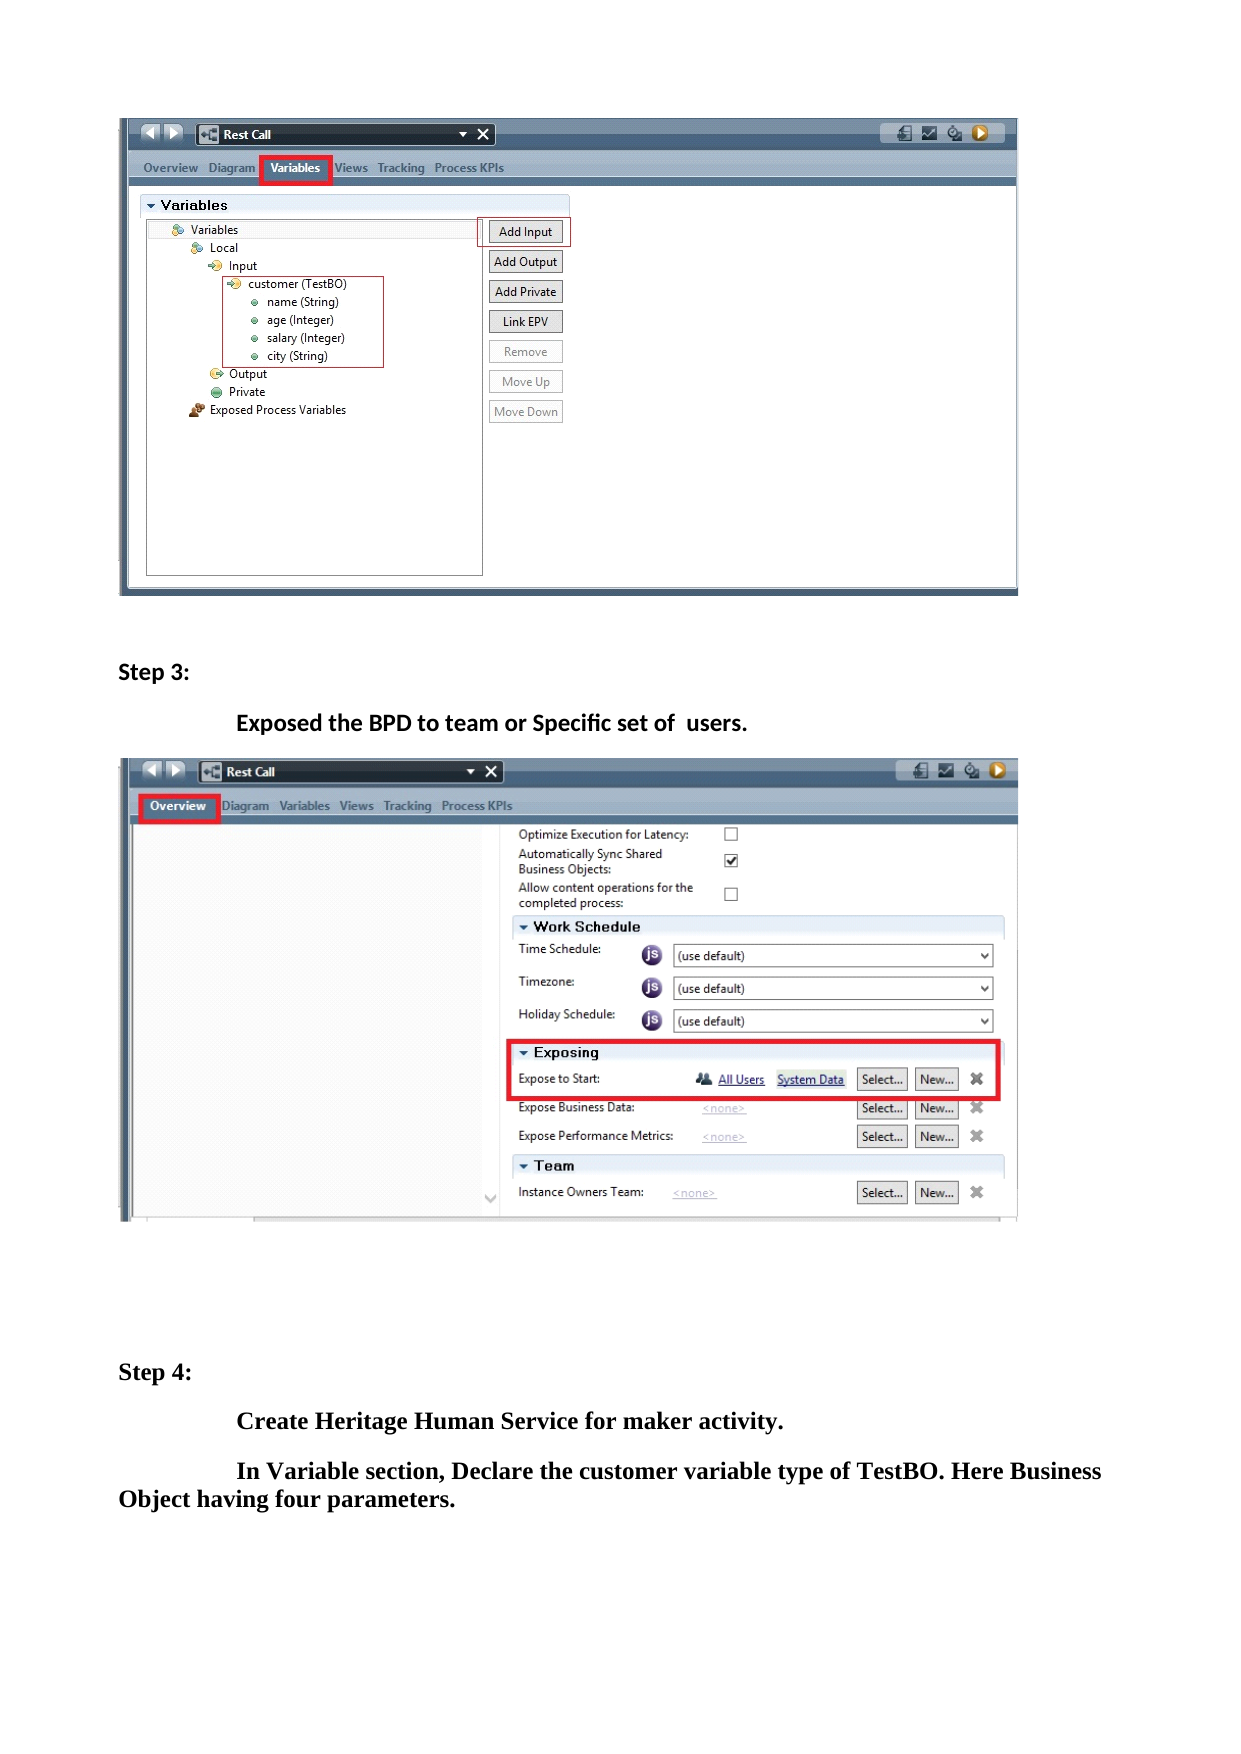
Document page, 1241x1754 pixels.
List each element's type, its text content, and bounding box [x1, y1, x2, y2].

text Create Heritage Human Service for maker activity. [118, 1406, 1122, 1435]
text Exposed the BPD to team or Specific set of users. [118, 707, 1122, 738]
text Step 3: [118, 656, 1122, 687]
text In Variable section, Declare the customer variable type of TestBO. Here Business Object having four parameters. [118, 1456, 1122, 1513]
text Step 4: [118, 1357, 1122, 1385]
